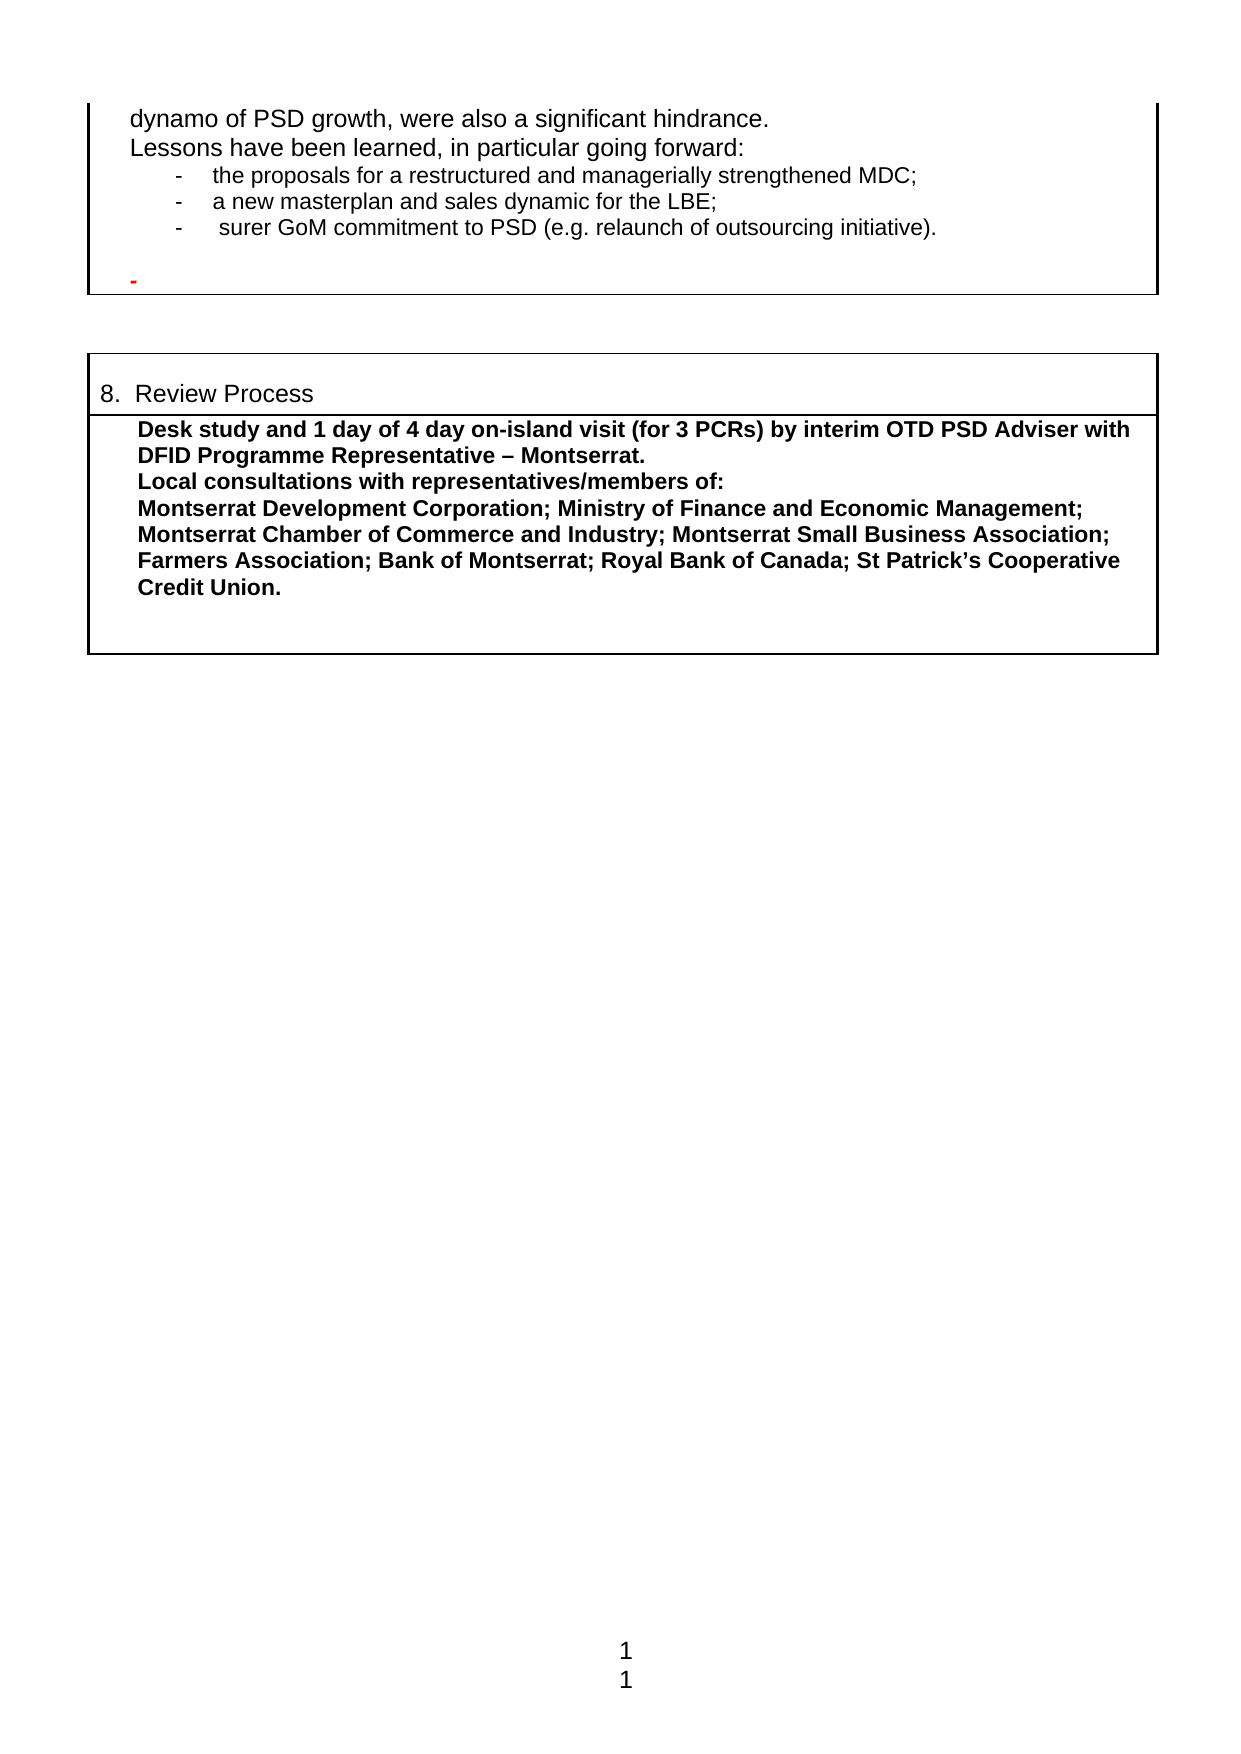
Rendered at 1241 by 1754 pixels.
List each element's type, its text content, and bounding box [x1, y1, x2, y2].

table_header 8. Review Process [90, 354, 1156, 414]
table_cell - [90, 267, 1156, 293]
table_cell Desk study and 1 day of 4 day on-island visit (for 3 PCRs) by interim OTD PSD Adviser with DFID Programme Representative – Montserrat. Local consultations with representatives/members of: Montserrat Development Corporation; Ministry of Finance and Economic Management; Montserrat Chamber of Commerce and Industry; Montserrat Small Business Association; Farmers Association; Bank of Montserrat; Royal Bank of Canada; St Patrick’s Cooperative Credit Union. [90, 416, 1156, 653]
table_cell dynamo of PSD growth, were also a significant hindrance. Lessons have been learned, in particular going forward: the proposals for a restructured and managerially strengthened MDC; a new masterplan and sales dynamic for the LBE; surer GoM commitment to PSD (e.g. relaunch of outsourcing initiative). [90, 103, 1156, 267]
